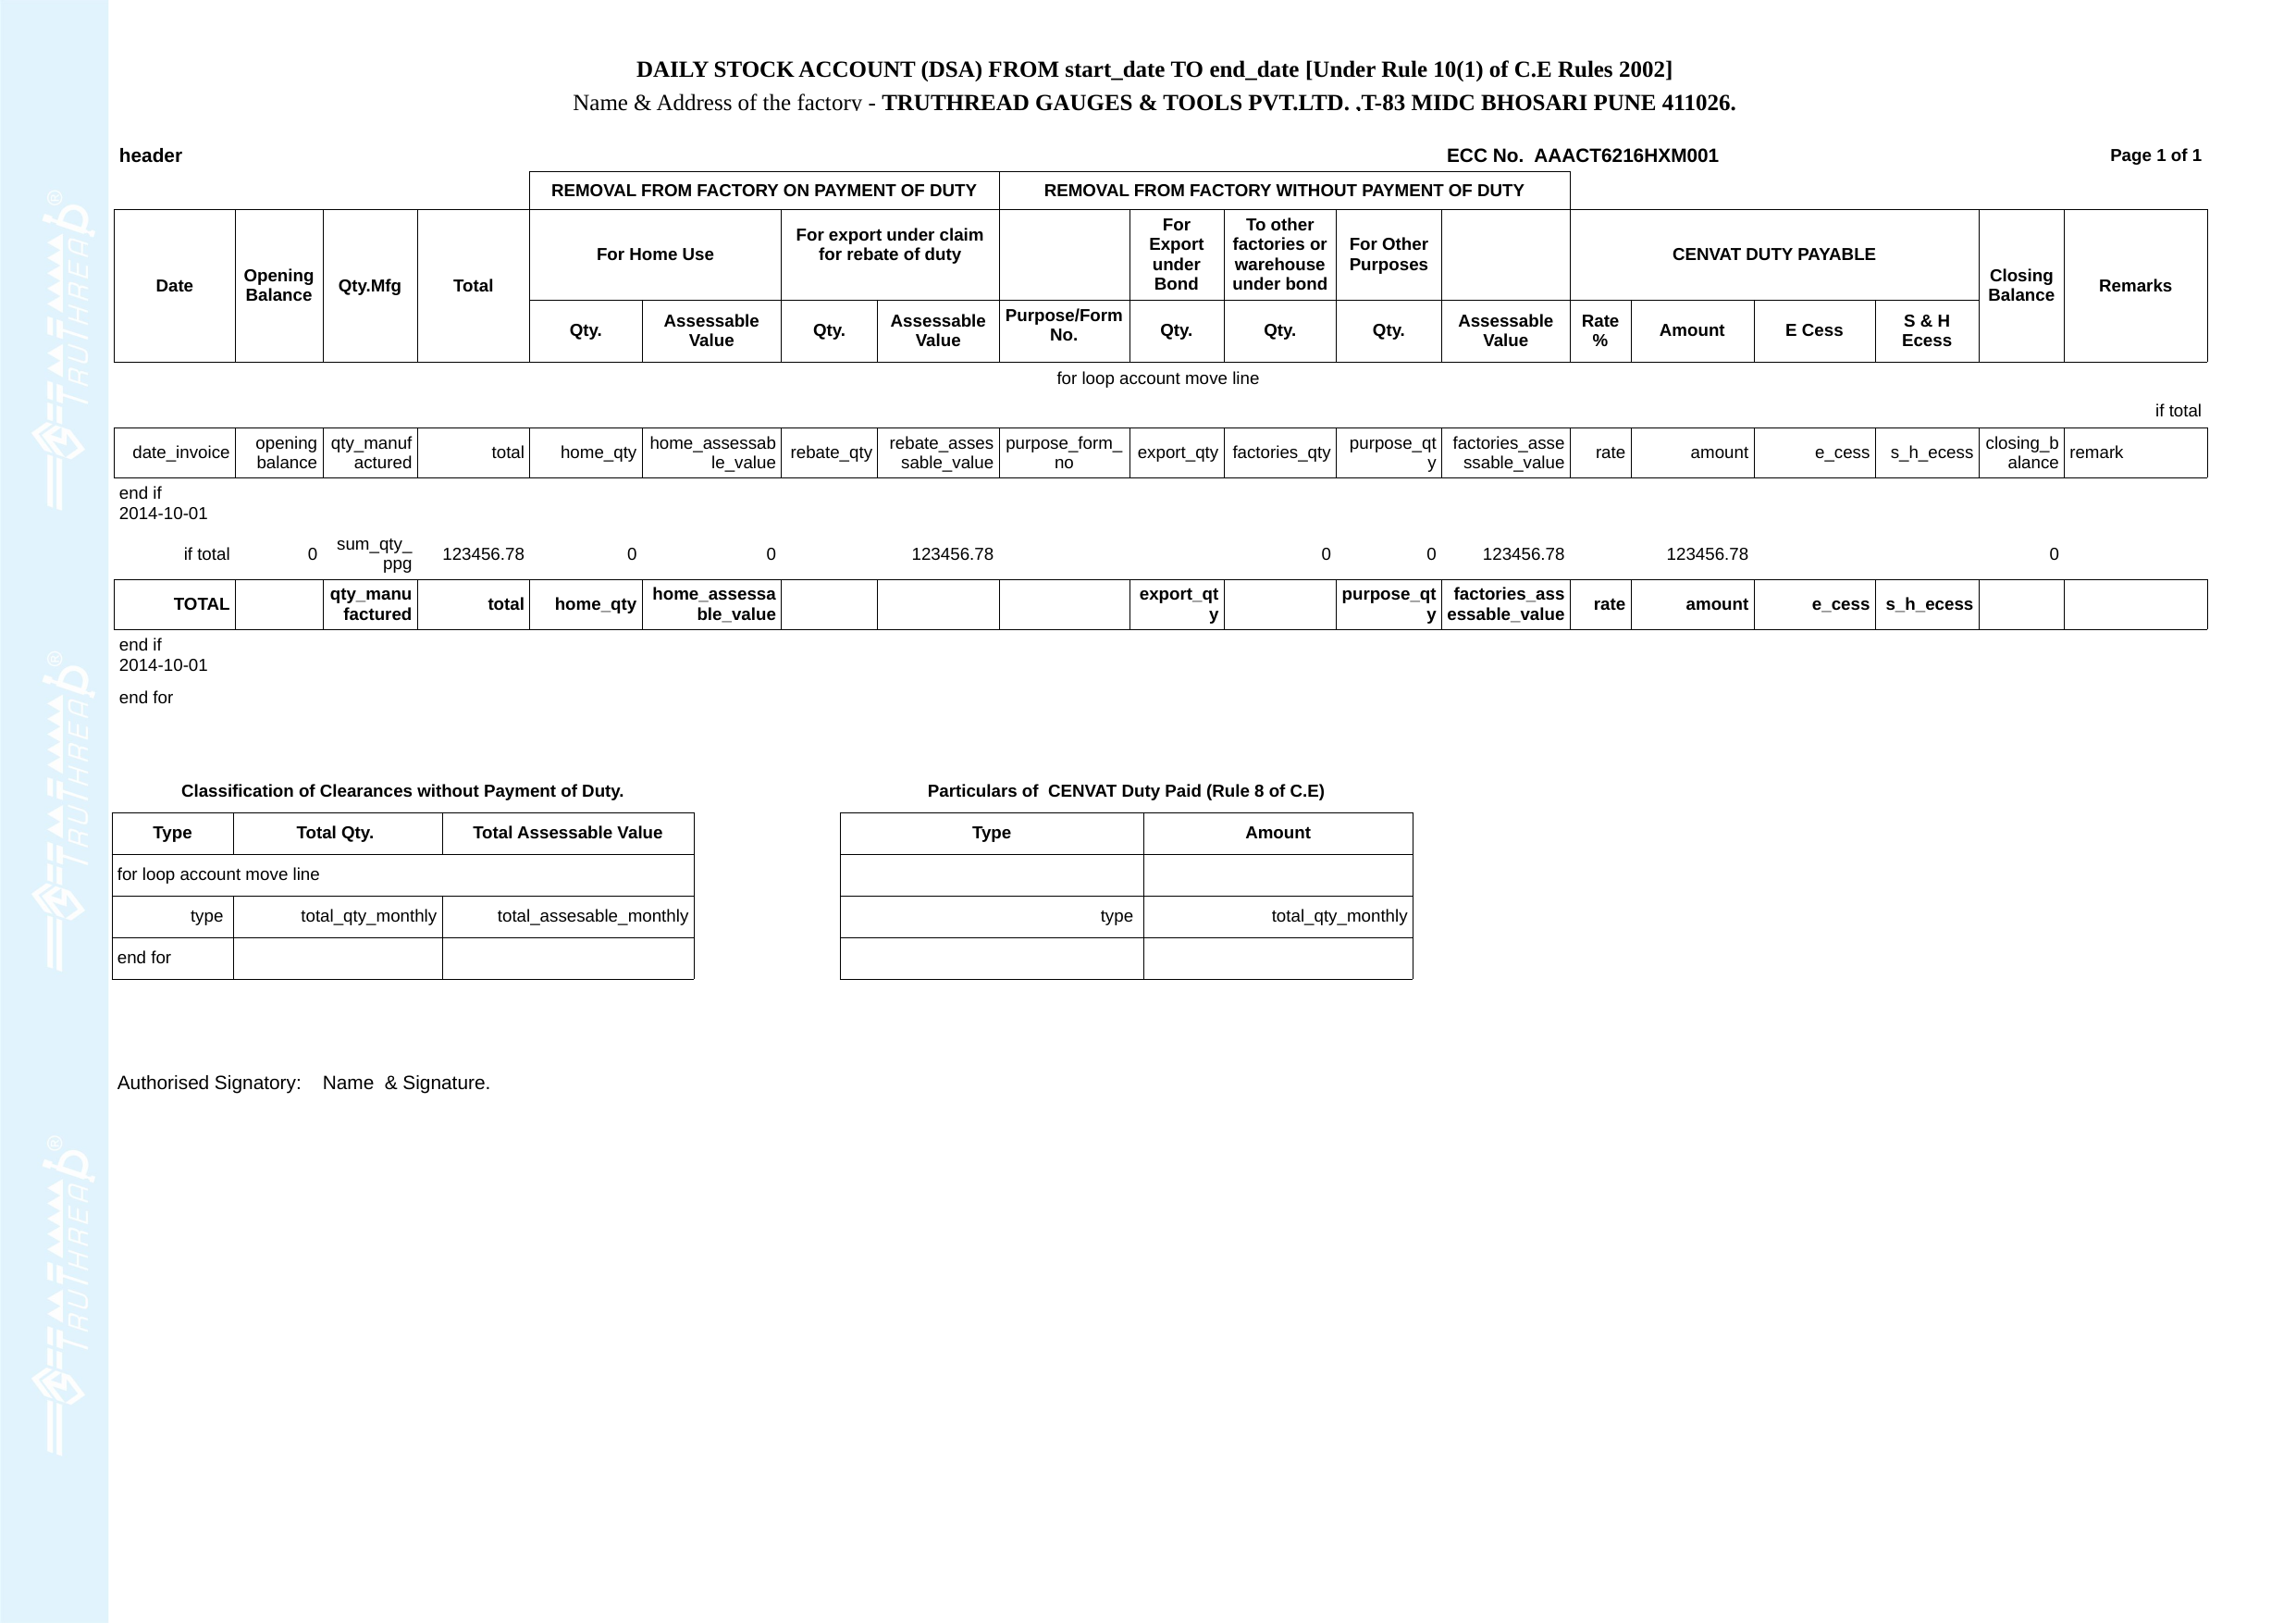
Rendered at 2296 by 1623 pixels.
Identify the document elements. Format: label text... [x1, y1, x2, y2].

table_header header [114, 139, 1441, 171]
table_cell 123456.78 [1441, 528, 1570, 579]
table_cell Remarks [2065, 210, 2207, 362]
table_cell Qty. [530, 301, 642, 362]
table_cell [694, 1021, 840, 1061]
table_cell Qty. [782, 301, 877, 362]
table_cell Assessable Value [1442, 301, 1570, 362]
table_cell Amount [1632, 301, 1754, 362]
table_cell Qty.Mfg [324, 210, 417, 362]
table_cell [840, 980, 1143, 1020]
table_cell home_qty [530, 580, 642, 629]
table_cell e_cess [1755, 428, 1875, 477]
table_cell REMOVAL FROM FACTORY WITHOUT PAYMENT OF DUTY [1000, 172, 1570, 209]
table_header Page 1 of 1 [2064, 139, 2207, 171]
table_cell [1144, 938, 1413, 978]
table_cell end if 2014-10-01 [114, 630, 2207, 680]
table_cell home_assessable_value [643, 428, 781, 477]
table_cell 123456.78 [417, 528, 529, 579]
table_cell export_qty [1130, 428, 1224, 477]
table_cell rebate_assessable_value [878, 428, 999, 477]
table_cell [2065, 580, 2207, 629]
table_cell total [418, 428, 529, 477]
table_cell [695, 937, 840, 978]
table_cell [233, 1021, 442, 1061]
table_cell end for [114, 680, 2207, 714]
table_cell Qty. [1337, 301, 1441, 362]
table_cell Purpose/Form No. [1000, 301, 1129, 362]
table_cell 0 [530, 528, 642, 579]
table_cell total [418, 580, 529, 629]
table_cell To other factories or warehouse under bond [1225, 210, 1336, 299]
table_cell Type [841, 813, 1143, 853]
table_cell Rate% [1571, 301, 1631, 362]
table_cell [1571, 171, 2207, 209]
table_cell Total Qty. [234, 813, 442, 853]
table_cell qty_manufactured [324, 580, 417, 629]
table_cell [781, 528, 877, 579]
table_cell for loop account move line [114, 363, 2207, 394]
table_cell [233, 980, 442, 1020]
table_cell Opening Balance [236, 210, 323, 362]
table_cell Qty. [1130, 301, 1224, 362]
table_cell 123456.78 [1631, 528, 1754, 579]
table_cell [1129, 528, 1224, 579]
table_cell TOTAL [115, 580, 235, 629]
table_cell [442, 1021, 694, 1061]
table_cell [443, 938, 694, 978]
table_cell [2064, 528, 2207, 579]
table_cell home_assessable_value [643, 580, 781, 629]
table_cell home_qty [530, 428, 642, 477]
table_cell 123456.78 [878, 528, 999, 579]
table_cell 0 [1336, 528, 1441, 579]
table_cell total_qty_monthly [234, 897, 442, 936]
table_cell REMOVAL FROM FACTORY ON PAYMENT OF DUTY [530, 172, 999, 209]
table_cell type [841, 897, 1143, 936]
table_cell qty_manufactured [324, 428, 417, 477]
table_cell factories_qty [1225, 428, 1336, 477]
table_cell Assessable Value [878, 301, 999, 362]
table_header Particulars of CENVAT Duty Paid (Rule 8 of C.E) [840, 771, 1413, 812]
table_cell [1875, 528, 1979, 579]
table_cell [1980, 580, 2064, 629]
table_cell For Export under Bond [1130, 210, 1224, 299]
table_cell purpose_qty [1337, 580, 1441, 629]
table_cell [1441, 478, 1570, 528]
table_cell factories_assessable_value [1442, 580, 1570, 629]
table_cell For Other Purposes [1337, 210, 1441, 299]
table_cell total_qty_monthly [1144, 897, 1413, 936]
table_cell [236, 580, 323, 629]
picture [0, 0, 109, 1623]
table_cell [999, 528, 1129, 579]
table_cell export_qty [1130, 580, 1224, 629]
table_cell [112, 1021, 233, 1061]
table_cell rate [1571, 580, 1631, 629]
table_cell [782, 580, 877, 629]
table_cell Qty. [1225, 301, 1336, 362]
table_cell [442, 980, 694, 1020]
table_cell closing_balance [1980, 428, 2064, 477]
table_cell Amount [1144, 813, 1413, 853]
table_cell For export under claim for rebate of duty [782, 210, 999, 299]
table_cell Authorised Signatory: Name & Signature. [112, 1062, 1413, 1103]
table_cell [1754, 478, 1875, 528]
table_cell CENVAT DUTY PAYABLE [1571, 210, 1979, 299]
table_cell [1979, 478, 2064, 528]
table_cell e_cess [1755, 580, 1875, 629]
table_cell Date [115, 210, 235, 362]
table_cell [878, 580, 999, 629]
table_cell [694, 979, 840, 1020]
table_cell [841, 938, 1143, 978]
table_cell Total Assessable Value [443, 813, 694, 853]
table_cell [1570, 478, 1631, 528]
table_header [694, 771, 840, 812]
table_cell [112, 980, 233, 1020]
table_cell [1000, 210, 1129, 299]
table_cell 0 [642, 528, 781, 579]
table_cell s_h_ecess [1876, 580, 1979, 629]
table_cell amount [1632, 580, 1754, 629]
table_cell [841, 855, 1143, 895]
table_cell factories_assessable_value [1442, 428, 1570, 477]
table_cell [695, 896, 840, 936]
table_cell S & H Ecess [1876, 301, 1979, 362]
table_cell For Home Use [530, 210, 781, 299]
table_cell date_invoice [115, 428, 235, 477]
table_cell [114, 715, 2207, 770]
table_cell rebate_qty [782, 428, 877, 477]
table_cell 0 [1979, 528, 2064, 579]
table_cell [1570, 528, 1631, 579]
table_cell purpose_form_no [1000, 428, 1129, 477]
table_cell type [113, 897, 233, 936]
table_cell [1225, 580, 1336, 629]
table_cell Assessable Value [643, 301, 781, 362]
table_cell remark [2065, 428, 2207, 477]
table_cell sum_qty_ppg [323, 528, 417, 579]
table_cell total_assesable_monthly [443, 897, 694, 936]
table_cell [1754, 528, 1875, 579]
table_cell [1442, 210, 1570, 299]
table_header Classification of Clearances without Payment of Duty. [112, 771, 694, 812]
table_cell opening balance [236, 428, 323, 477]
table_cell [1000, 580, 1129, 629]
table_cell if total [114, 528, 235, 579]
table_cell [1875, 478, 1979, 528]
table_cell rate [1571, 428, 1631, 477]
table_cell [840, 1021, 1143, 1061]
table_cell if total [114, 394, 2207, 427]
table_cell [2064, 478, 2207, 528]
table_cell 0 [235, 528, 323, 579]
table_cell s_h_ecess [1876, 428, 1979, 477]
table_cell end for [113, 938, 233, 978]
table_cell [1631, 478, 1754, 528]
table_cell 0 [1224, 528, 1336, 579]
table_cell for loop account move line [113, 855, 694, 895]
table_cell [1143, 1021, 1413, 1061]
table_cell end if 2014-10-01 [114, 478, 1441, 528]
table_cell E Cess [1755, 301, 1875, 362]
table_cell [234, 938, 442, 978]
table_cell amount [1632, 428, 1754, 477]
table_cell [1144, 855, 1413, 895]
table_cell ClosingBalance [1980, 210, 2064, 362]
table_cell [114, 171, 529, 209]
table_cell purpose_qty [1337, 428, 1441, 477]
table_header ECC No. AAACT6216HXM001 [1441, 139, 2064, 171]
table_cell Type [113, 813, 233, 853]
table_cell [695, 854, 840, 895]
table_cell [695, 812, 840, 853]
table_cell [1143, 980, 1413, 1020]
table_cell Total [418, 210, 529, 362]
